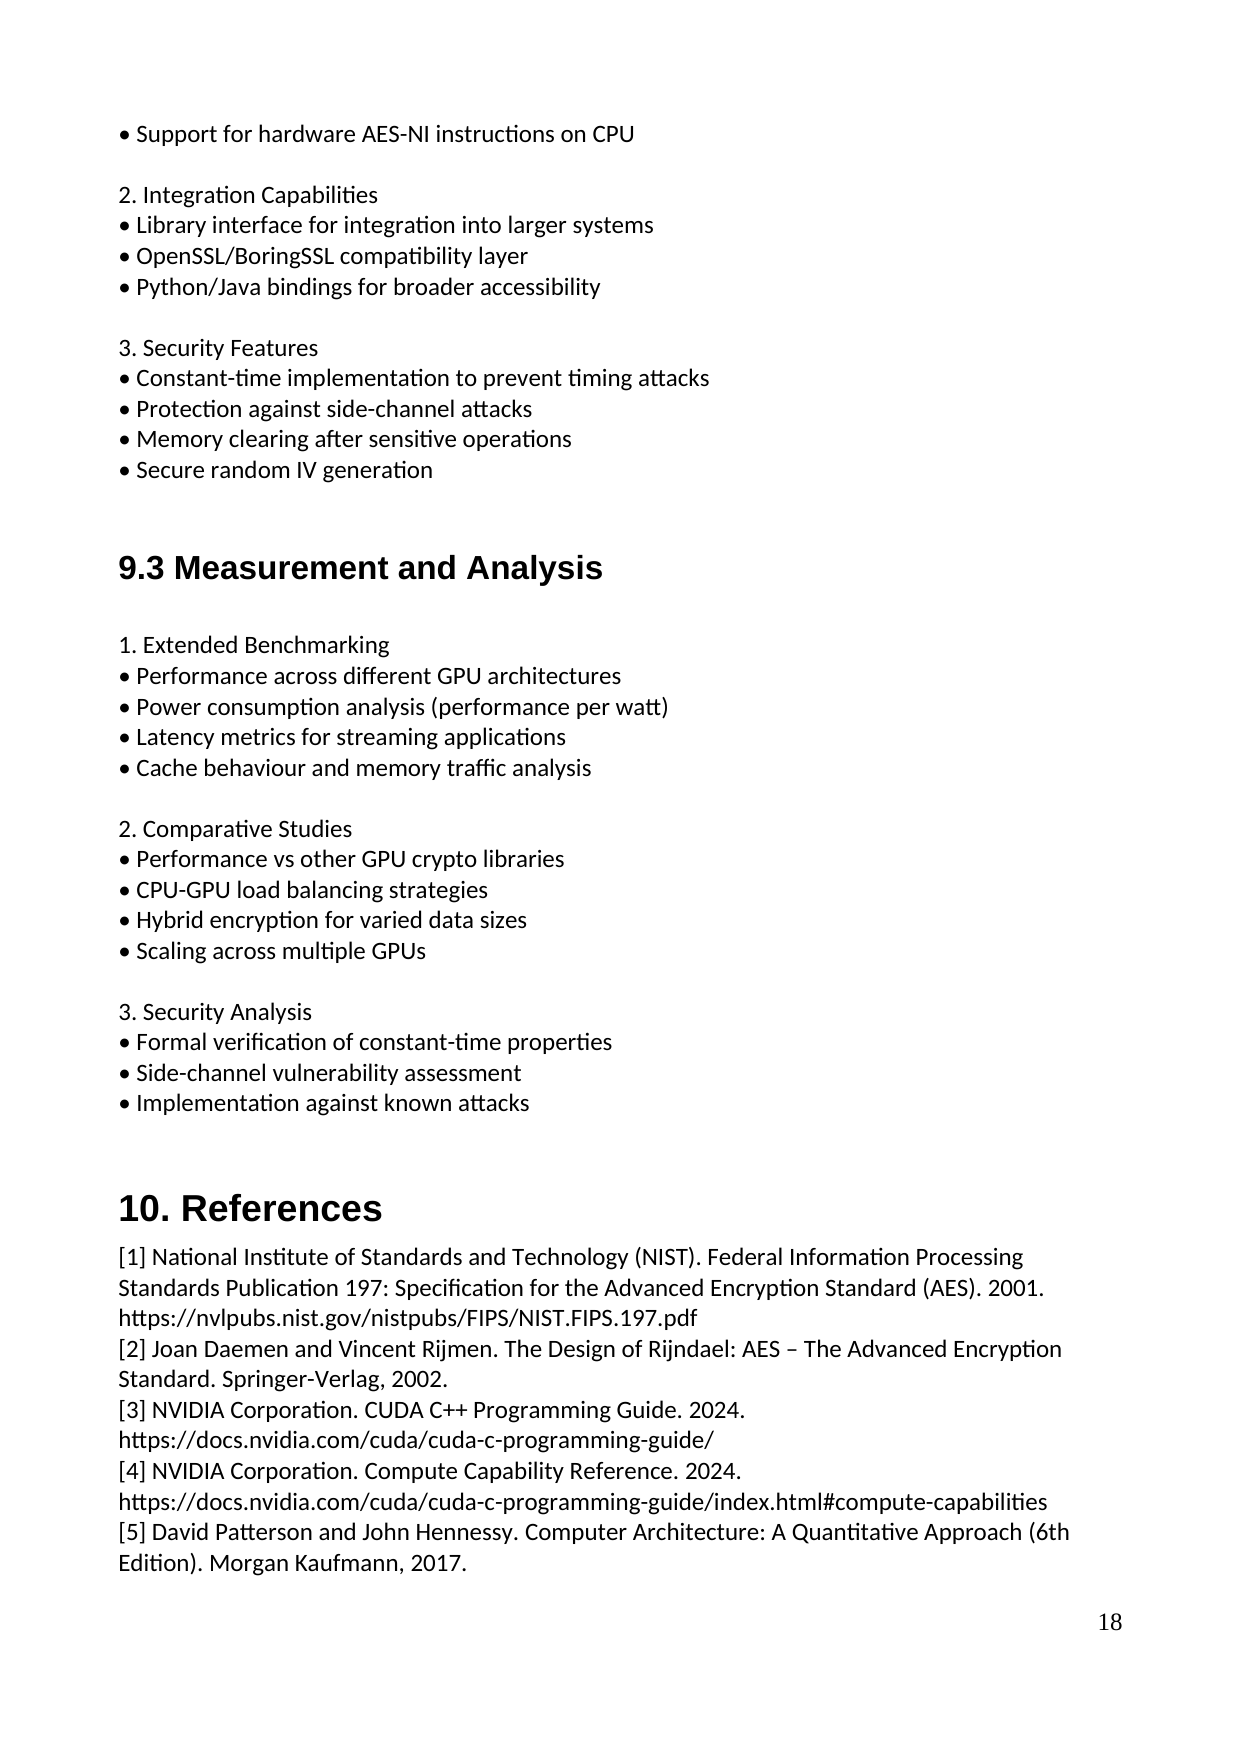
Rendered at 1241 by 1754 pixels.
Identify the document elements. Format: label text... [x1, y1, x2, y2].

text [1] National Institute of Standards and Technology (NIST). Federal Information Processing Standards Publication 197: Specification for the Advanced Encryption Standard (AES). 2001. https://nvlpubs.nist.gov/nistpubs/FIPS/NIST.FIPS.197.pdf [2] Joan Daemen and Vincent Rijmen. The Design of Rijndael: AES – The Advanced Encryption Standard. Springer-Verlag, 2002. [3] NVIDIA Corporation. CUDA C++ Programming Guide. 2024. https://docs.nvidia.com/cuda/cuda-c-programming-guide/ [4] NVIDIA Corporation. Compute Capability Reference. 2024. https://docs.nvidia.com/cuda/cuda-c-programming-guide/index.html#compute-capabilities [5] David Patterson and John Hennessy. Computer Architecture: A Quantitative Approach (6th Edition). Morgan Kaufmann, 2017. [118, 1241, 1122, 1577]
subtitle 9.3 Measurement and Analysis [118, 548, 1122, 587]
text 1. Extended Benchmarking • Performance across different GPU architectures • Power consumption analysis (performance per watt) • Latency metrics for streaming applications • Cache behaviour and memory traffic analysis 2. Comparative Studies • Performance vs other GPU crypto libraries • CPU-GPU load balancing strategies • Hybrid encryption for varied data sizes • Scaling across multiple GPUs 3. Security Analysis • Formal verification of constant-time properties • Side-channel vulnerability assessment • Implementation against known attacks [118, 599, 1122, 1148]
text • Support for hardware AES-NI instructions on CPU 2. Integration Capabilities • Library interface for integration into larger systems • OpenSSL/BoringSSL compatibility layer • Python/Java bindings for broader accessibility 3. Security Features • Constant-time implementation to prevent timing attacks • Protection against side-channel attacks • Memory clearing after sensitive operations • Secure random IV generation [118, 118, 1122, 515]
subtitle 10. References [118, 1186, 1122, 1229]
